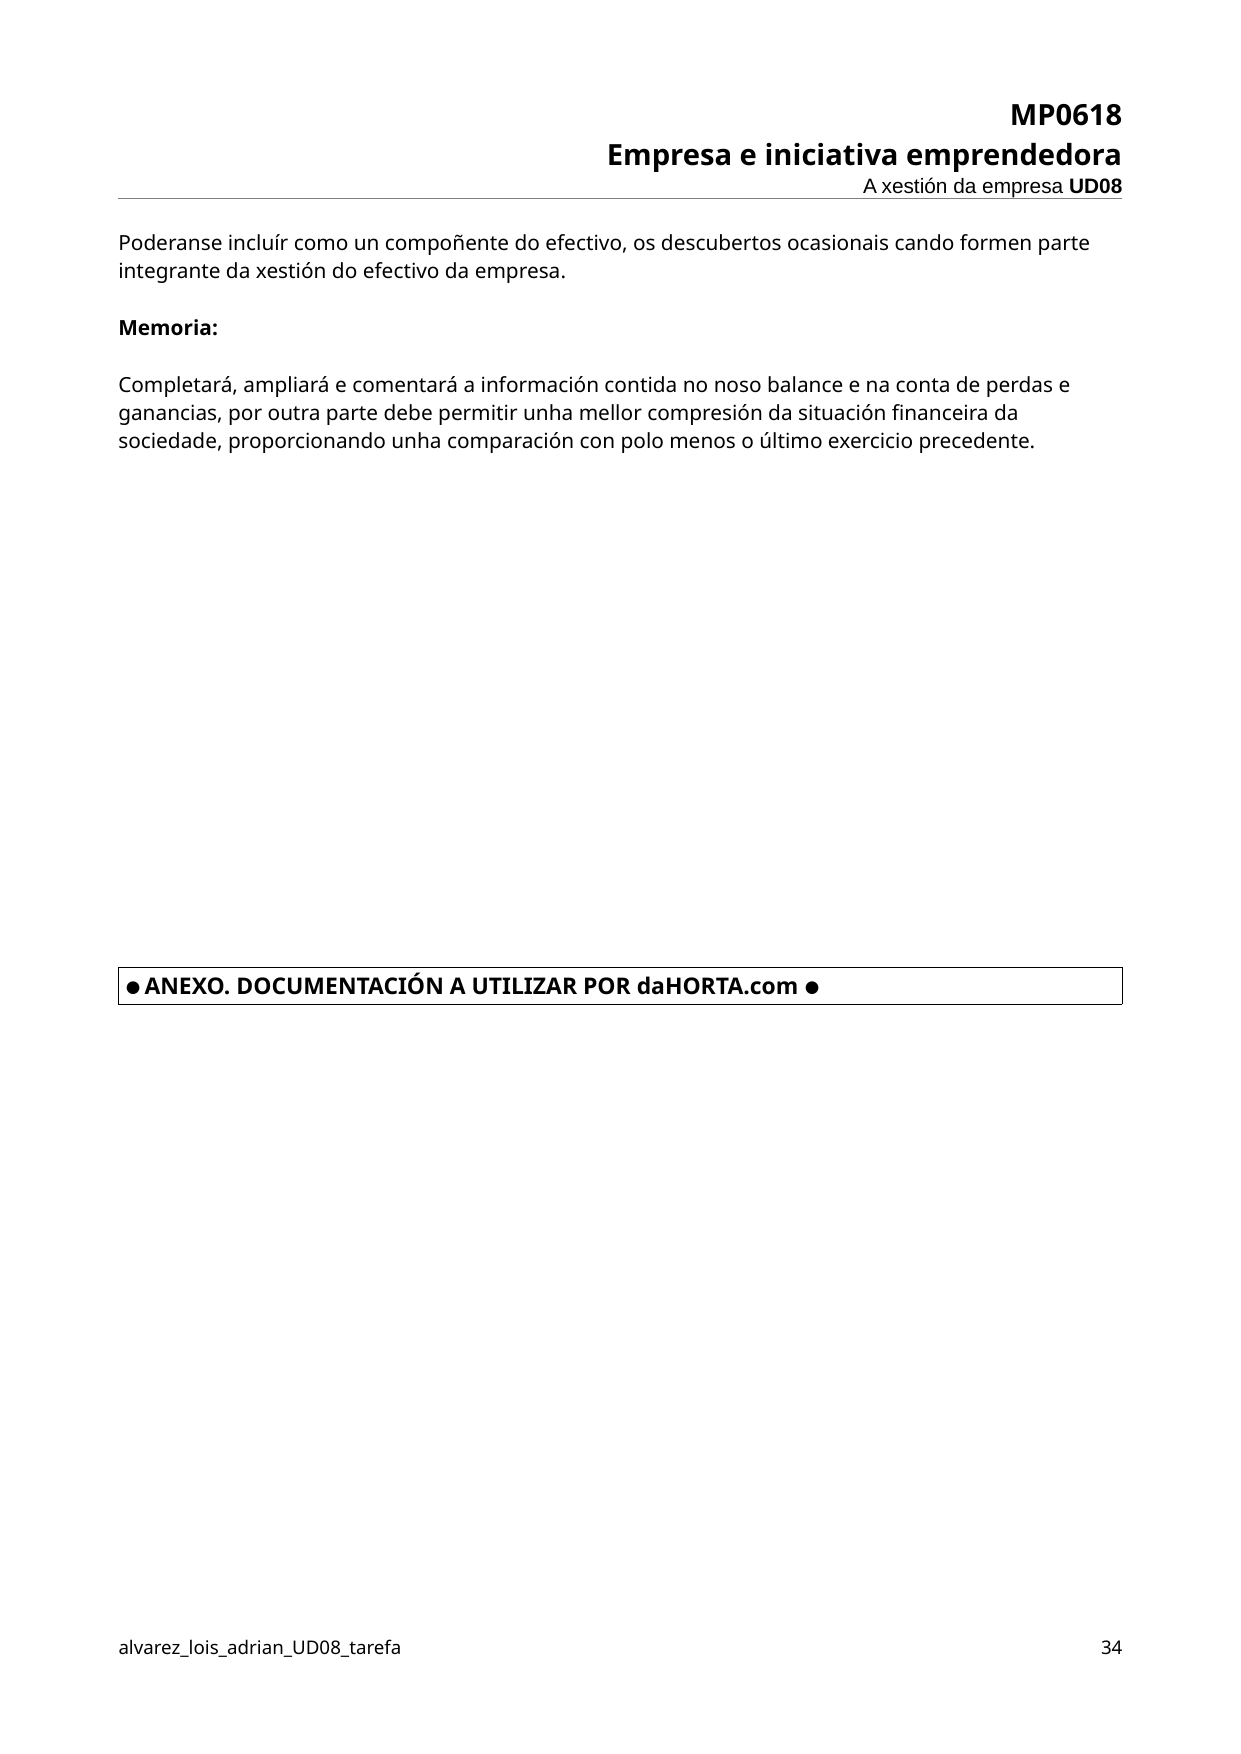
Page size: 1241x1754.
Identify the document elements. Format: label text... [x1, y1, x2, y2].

text Completará, ampliará e comentará a información contida no noso balance e na conta de perdas e ganancias, por outra parte debe permitir unha mellor compresión da situación financeira da sociedade, proporcionando unha comparación con polo menos o último exercicio precedente. [118, 370, 1122, 455]
text Memoria: [118, 313, 1122, 341]
text Poderanse incluír como un compoñente do efectivo, os descubertos ocasionais cando formen parte integrante da xestión do efectivo da empresa. [118, 228, 1122, 284]
text ● ANEXO. DOCUMENTACIÓN A UTILIZAR POR daHORTA.com ● [119, 968, 1122, 1004]
